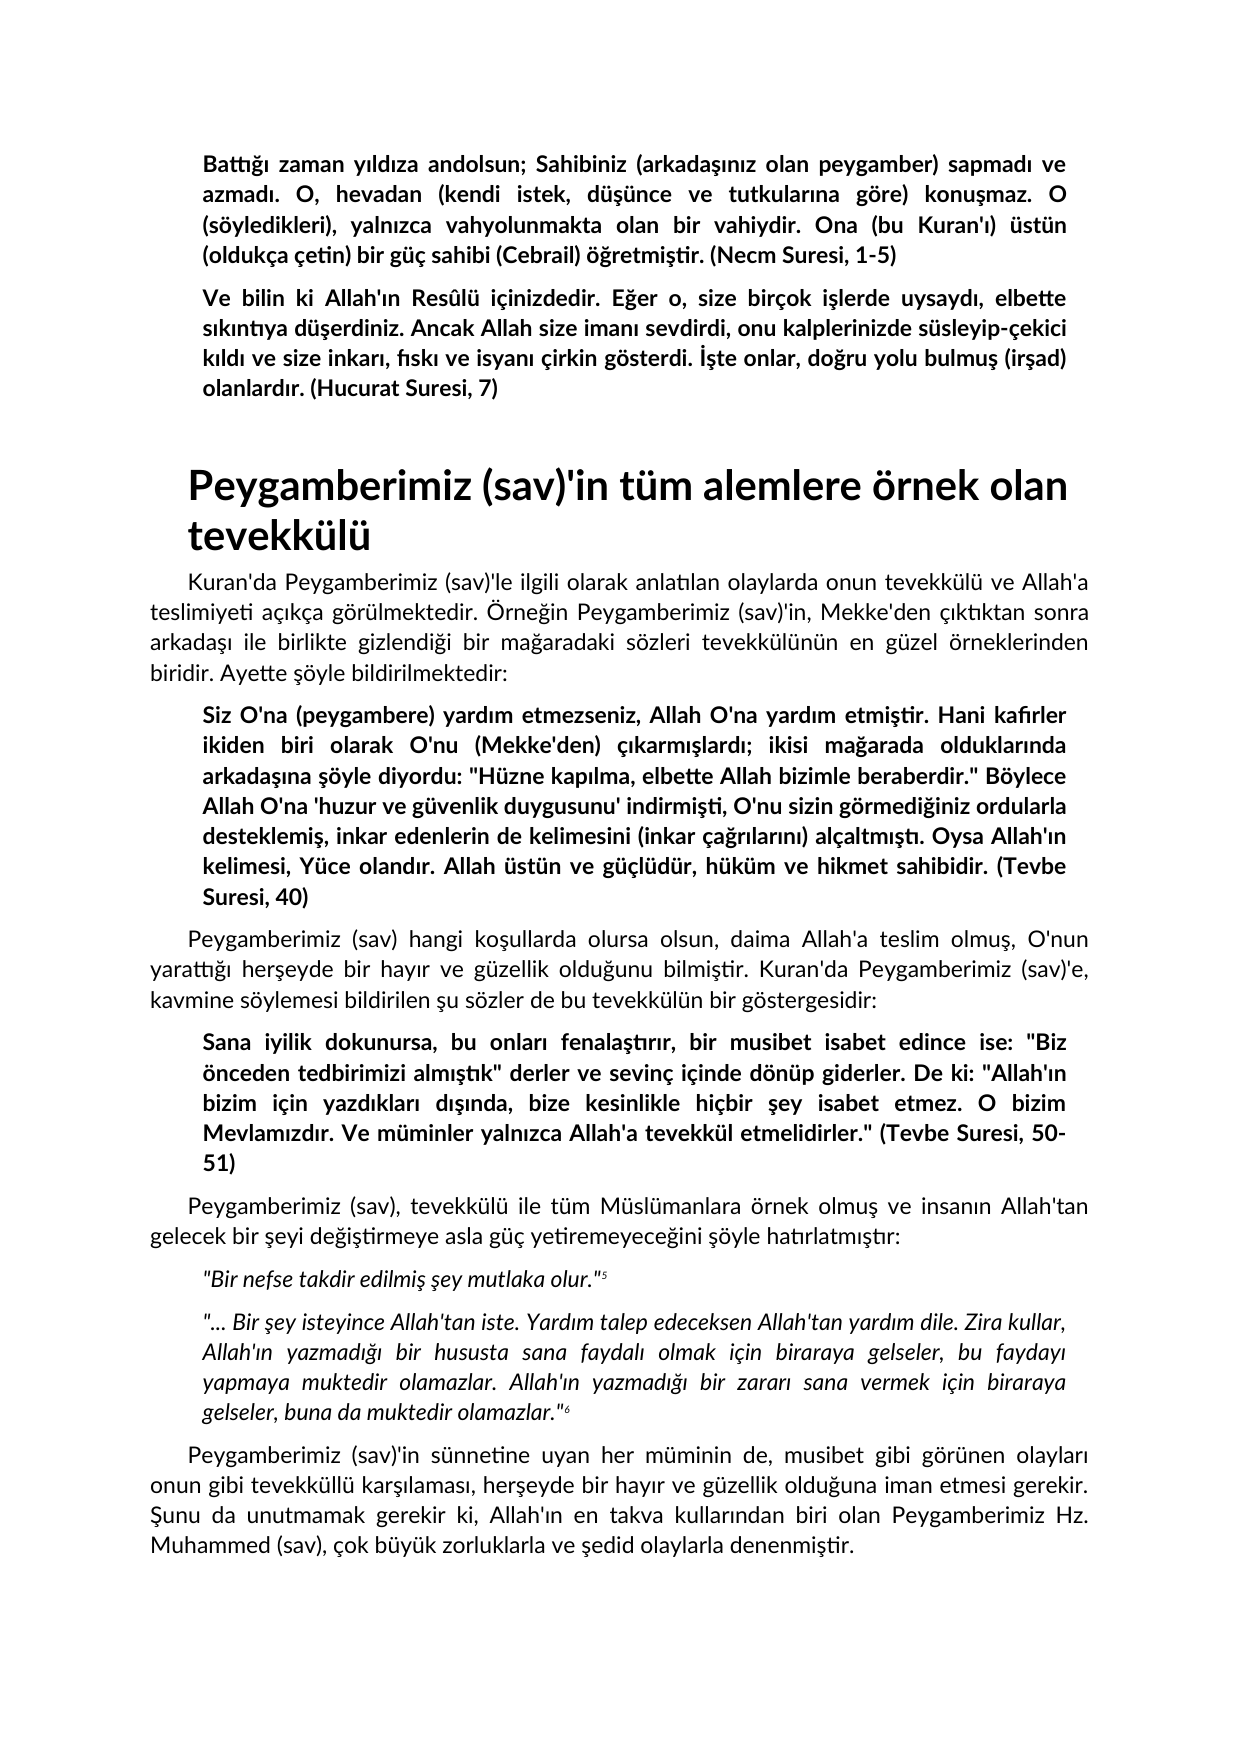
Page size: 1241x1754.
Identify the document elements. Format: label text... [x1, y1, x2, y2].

text "... Bir şey isteyince Allah'tan iste. Yardım talep edeceksen Allah'tan yardım dile. Zira kullar, Allah'ın yazmadığı bir hususta sana faydalı olmak için biraraya gelseler, bu faydayı yapmaya muktedir olamazlar. Allah'ın yazmadığı bir zararı sana vermek için biraraya gelseler, buna da muktedir olamazlar."6 [202, 1307, 1068, 1425]
text Ve bilin ki Allah'ın Resûlü içinizdedir. Eğer o, size birçok işlerde uysaydı, elbette sıkıntıya düşerdiniz. Ancak Allah size imanı sevdirdi, onu kalplerinizde süsleyip-çekici kıldı ve size inkarı, fıskı ve isyanı çirkin gösterdi. İşte onlar, doğru yolu bulmuş (irşad) olanlardır. (Hucurat Suresi, 7) [202, 283, 1068, 401]
text Peygamberimiz (sav) hangi koşullarda olursa olsun, daima Allah'a teslim olmuş, O'nun yarattığı herşeyde bir hayır ve güzellik olduğunu bilmiştir. Kuran'da Peygamberimiz (sav)'e, kavmine söylemesi bildirilen şu sözler de bu tevekkülün bir göstergesidir: [150, 925, 1090, 1013]
text Peygamberimiz (sav)'in sünnetine uyan her müminin de, musibet gibi görünen olayları onun gibi tevekküllü karşılaması, herşeyde bir hayır ve güzellik olduğuna iman etmesi gerekir. Şunu da unutmamak gerekir ki, Allah'ın en takva kullarından biri olan Peygamberimiz Hz. Muhammed (sav), çok büyük zorluklarla ve şedid olaylarla denenmiştir. [150, 1441, 1090, 1559]
text Sana iyilik dokunursa, bu onları fenalaştırır, bir musibet isabet edince ise: "Biz önceden tedbirimizi almıştık" derler ve sevinç içinde dönüp giderler. De ki: "Allah'ın bizim için yazdıkları dışında, bize kesinlikle hiçbir şey isabet etmez. O bizim Mevlamızdır. Ve müminler yalnızca Allah'a tevekkül etmelidirler." (Tevbe Suresi, 50-51) [202, 1028, 1068, 1176]
text Peygamberimiz (sav), tevekkülü ile tüm Müslümanlara örnek olmuş ve insanın Allah'tan gelecek bir şeyi değiştirmeye asla güç yetiremeyeceğini şöyle hatırlatmıştır: [150, 1192, 1090, 1249]
text Siz O'na (peygambere) yardım etmezseniz, Allah O'na yardım etmiştir. Hani kafirler ikiden biri olarak O'nu (Mekke'den) çıkarmışlardı; ikisi mağarada olduklarında arkadaşına şöyle diyordu: "Hüzne kapılma, elbette Allah bizimle beraberdir." Böylece Allah O'na 'huzur ve güvenlik duygusunu' indirmişti, O'nu sizin görmediğiniz ordularla desteklemiş, inkar edenlerin de kelimesini (inkar çağrılarını) alçaltmıştı. Oysa Allah'ın kelimesi, Yüce olandır. Allah üstün ve güçlüdür, hüküm ve hikmet sahibidir. (Tevbe Suresi, 40) [202, 701, 1068, 910]
text Battığı zaman yıldıza andolsun; Sahibiniz (arkadaşınız olan peygamber) sapmadı ve azmadı. O, hevadan (kendi istek, düşünce ve tutkularına göre) konuşmaz. O (söyledikleri), yalnızca vahyolunmakta olan bir vahiydir. Ona (bu Kuran'ı) üstün (oldukça çetin) bir güç sahibi (Cebrail) öğretmiştir. (Necm Suresi, 1-5) [202, 150, 1068, 268]
text "Bir nefse takdir edilmiş şey mutlaka olur."5 [202, 1264, 1068, 1292]
subtitle Peygamberimiz (sav)'in tüm alemlere örnek olan tevekkülü [187, 459, 1090, 559]
text Kuran'da Peygamberimiz (sav)'le ilgili olarak anlatılan olaylarda onun tevekkülü ve Allah'a teslimiyeti açıkça görülmektedir. Örneğin Peygamberimiz (sav)'in, Mekke'den çıktıktan sonra arkadaşı ile birlikte gizlendiği bir mağaradaki sözleri tevekkülünün en güzel örneklerinden biridir. Ayette şöyle bildirilmektedir: [150, 568, 1090, 686]
